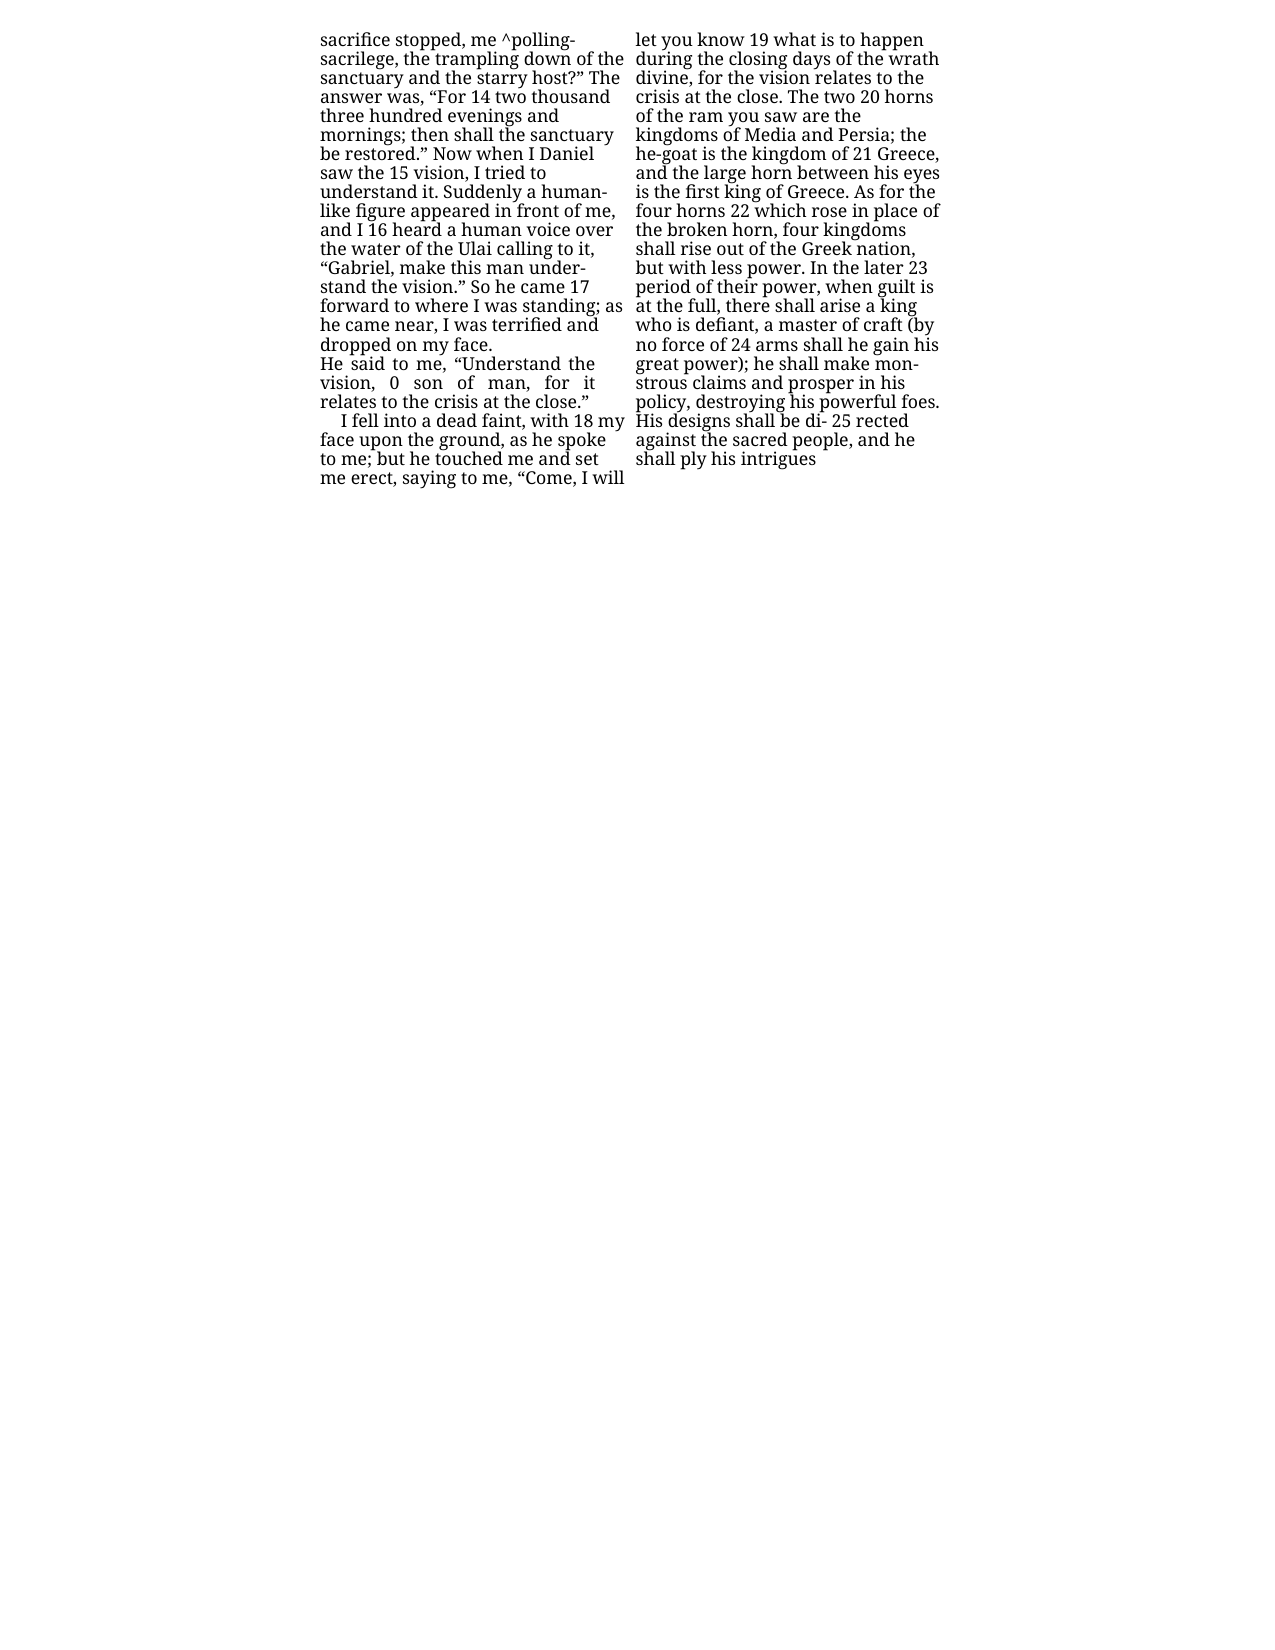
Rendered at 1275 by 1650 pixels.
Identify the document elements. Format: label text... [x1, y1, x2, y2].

text He said to me, “Understand the vision, 0 son of man, for it relates to the crisis at the close.” [320, 355, 596, 412]
text let you know 19 what is to happen during the closing days of the wrath divine, for the vision relates to the crisis at the close. The two 20 horns of the ram you saw are the kingdoms of Media and Persia; the he-goat is the kingdom of 21 Greece, and the large horn be­tween his eyes is the first king of Greece. As for the four horns 22 which rose in place of the broken horn, four kingdoms shall rise out of the Greek nation, but with less power. In the later 23 period of their power, when guilt is at the full, there shall arise a king who is defiant, a master of craft (by no force of 24 arms shall he gain his great power); he shall make mon­strous claims and prosper in his policy, destroying his powerful foes. His designs shall be di- 25 rected against the sacred people, and he shall ply his intrigues [635, 31, 940, 469]
text sacrifice stopped, me ^polling- sacrilege, the trampling down of the sanctuary and the starry host?” The answer was, “For 14 two thousand three hundred evenings and mornings; then shall the sanctuary be restored.” Now when I Daniel saw the 15 vision, I tried to understand it. Suddenly a human-like figure appeared in front of me, and I 16 heard a human voice over the water of the Ulai calling to it, “Gabriel, make this man under­stand the vision.” So he came 17 forward to where I was stand­ing; as he came near, I was terri­fied and dropped on my face. [320, 31, 625, 355]
text I fell into a dead faint, with 18 my face upon the ground, as he spoke to me; but he touched me and set me erect, saying to me, “Come, I will [320, 412, 625, 488]
